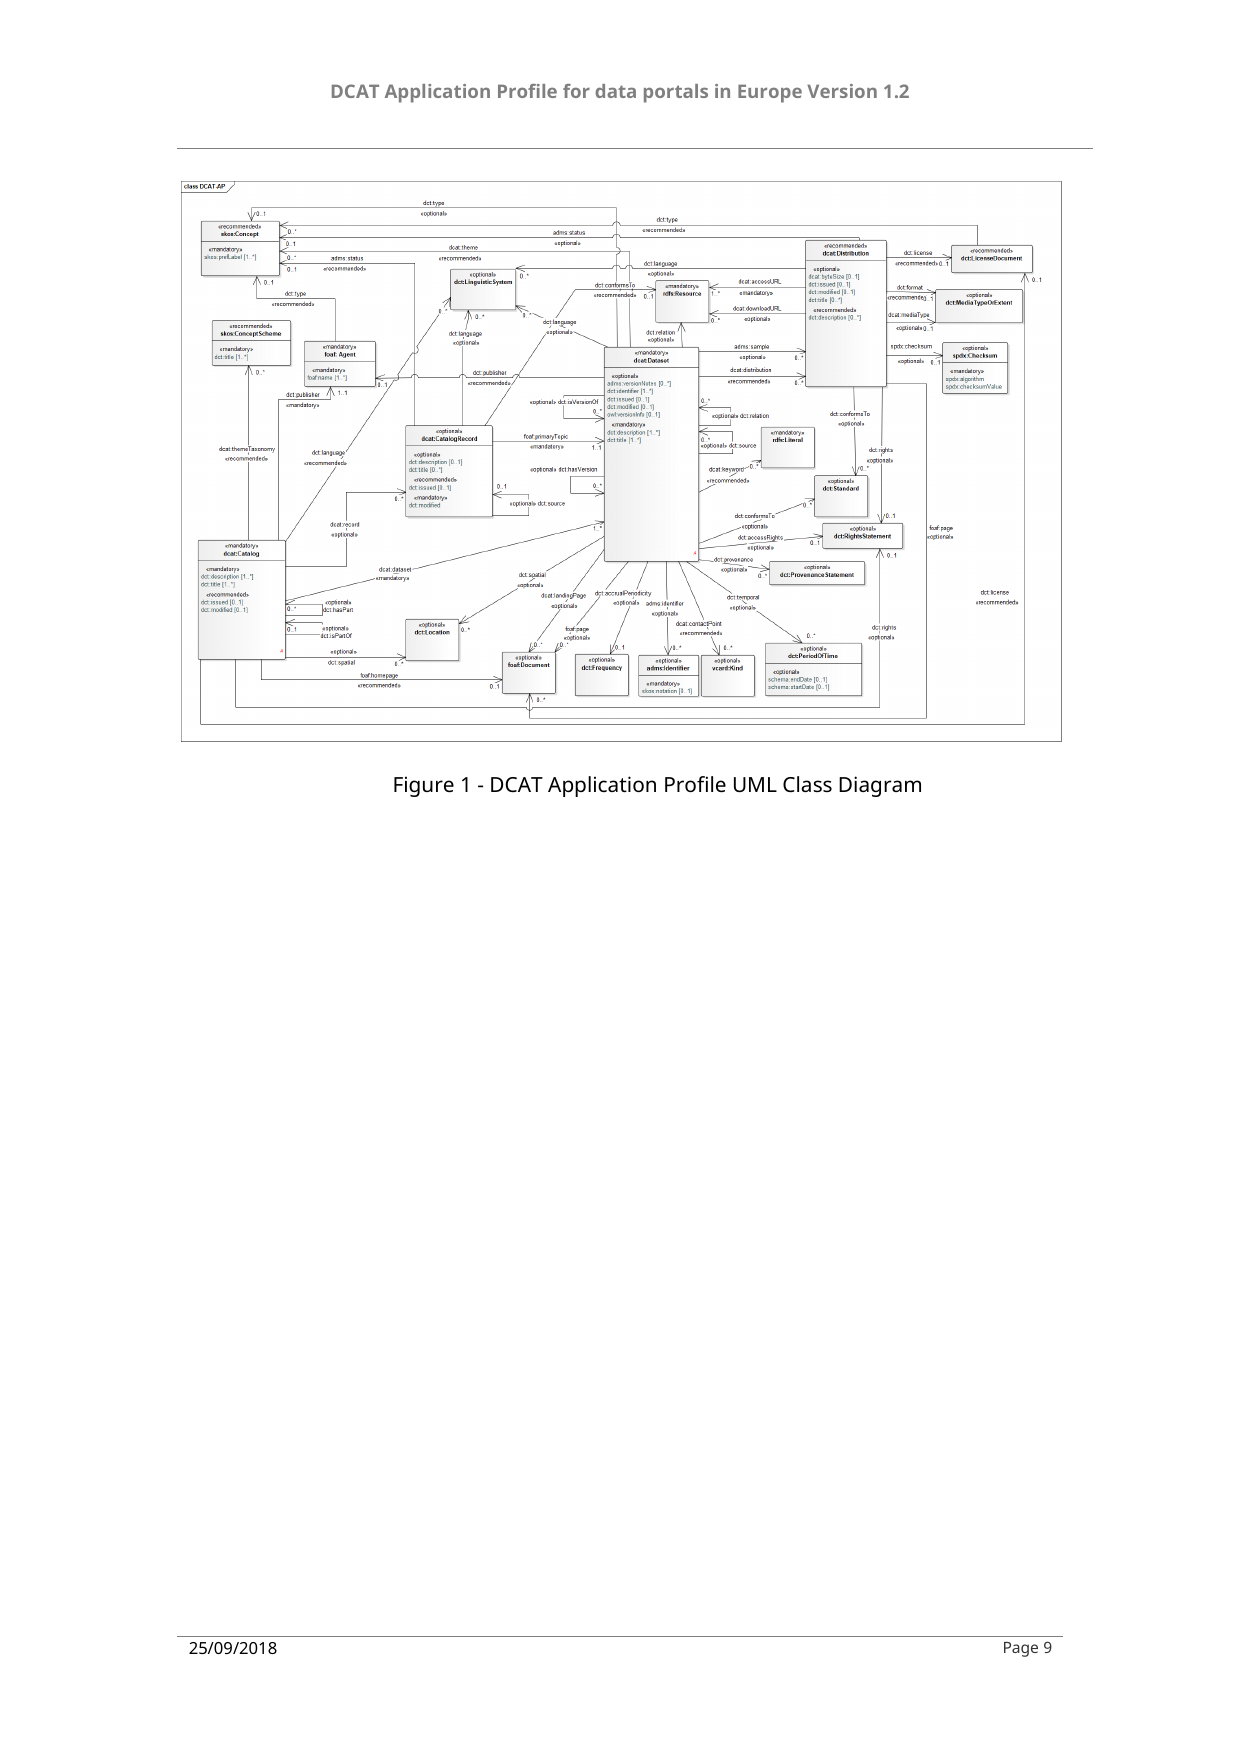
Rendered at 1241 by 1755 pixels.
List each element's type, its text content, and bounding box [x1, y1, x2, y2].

text Figure 1 - DCAT Application Profile UML Class Diagram [177, 770, 1063, 798]
